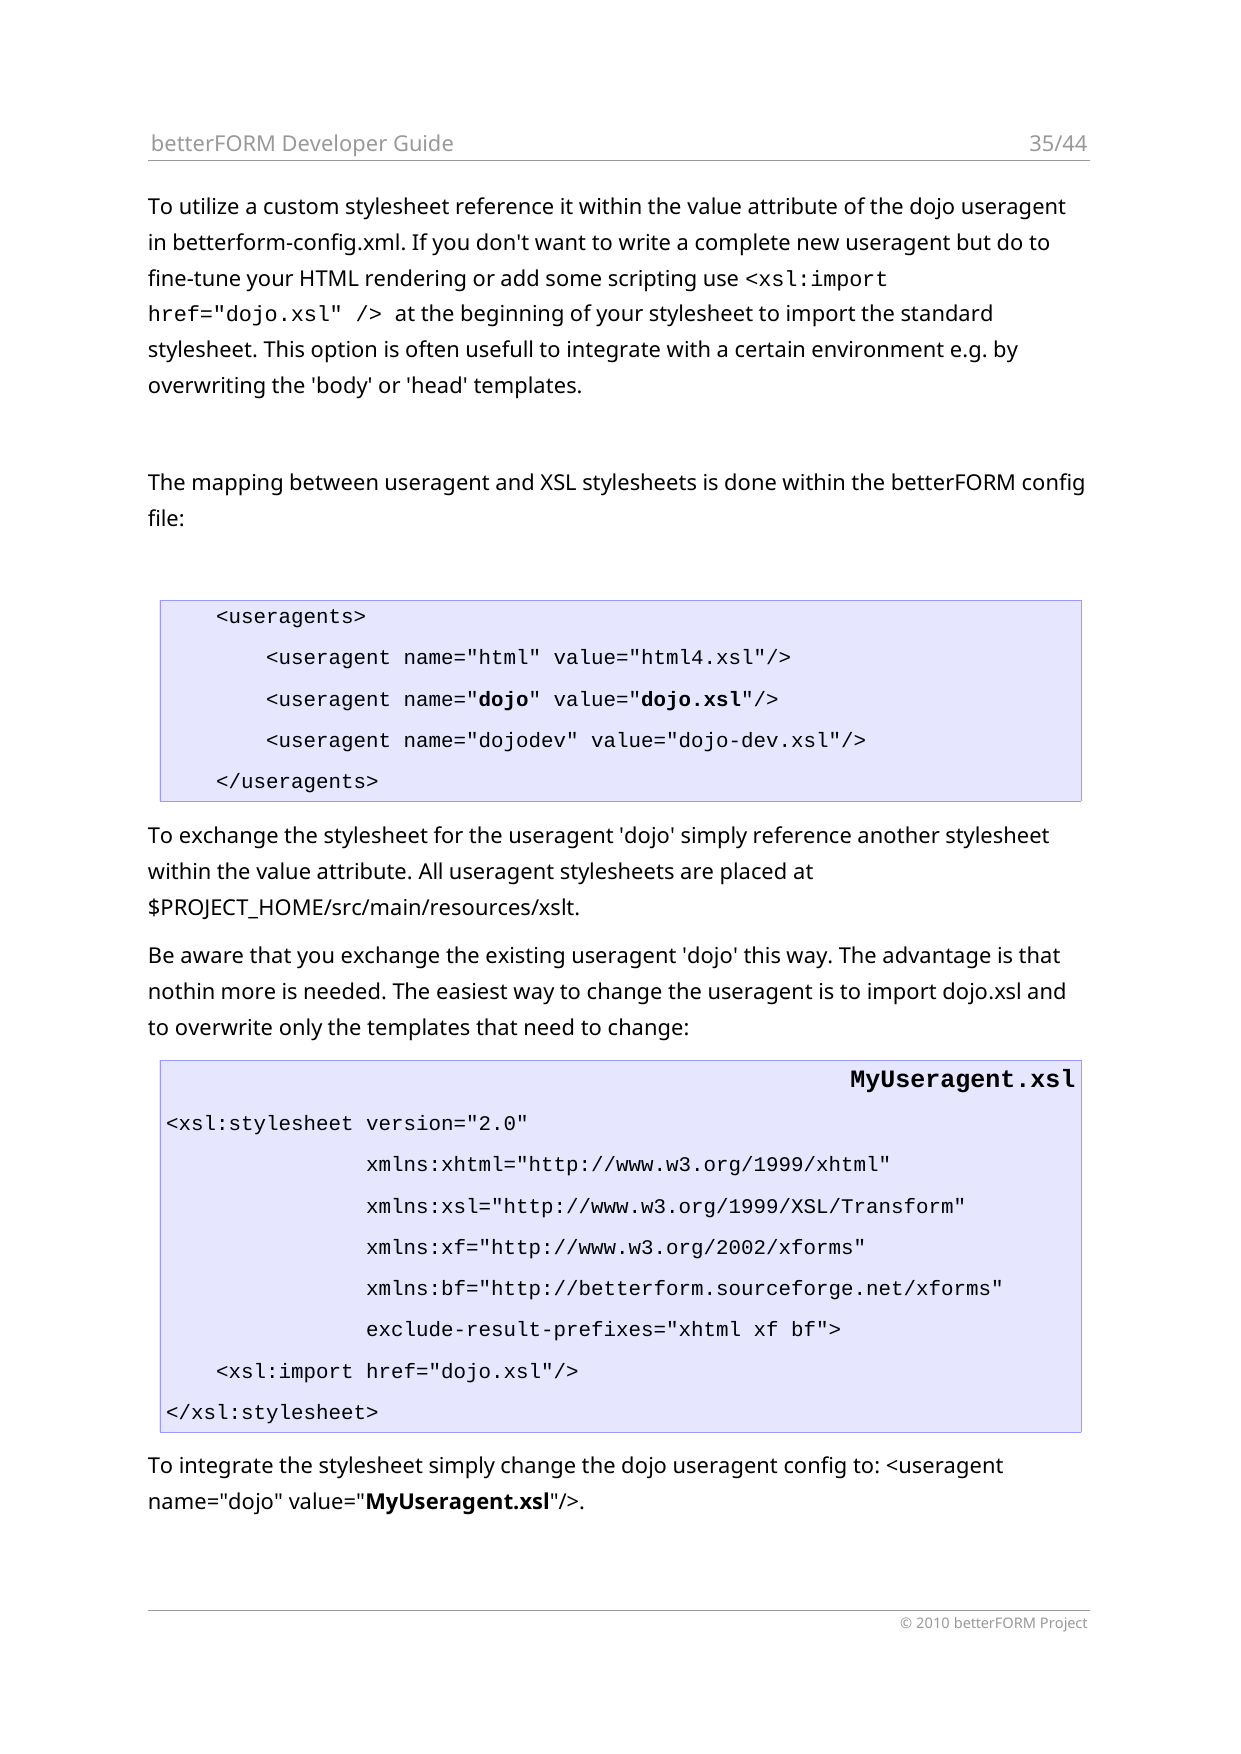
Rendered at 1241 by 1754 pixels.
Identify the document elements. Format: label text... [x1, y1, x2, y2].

text To utilize a custom stylesheet reference it within the value attribute of the dojo useragent in betterform-config.xml. If you don't want to write a complete new useragent but do to fine-tune your HTML rendering or add some scripting use <xsl:import href="dojo.xsl" /> at the beginning of your stylesheet to import the standard stylesheet. This option is often usefull to integrate with a certain environment e.g. by overwriting the 'body' or 'head' templates. [148, 191, 1090, 400]
text xmlns:xsl="http://www.w3.org/1999/XSL/Transform" [161, 1189, 1081, 1219]
text Be aware that you exchange the existing useragent 'dojo' this way. The advantage is that nothin more is needed. The easiest way to change the useragent is to import dojo.xsl and to overwrite only the templates that need to change: [148, 940, 1090, 1042]
text <xsl:stylesheet version="2.0" [161, 1107, 1081, 1137]
text xmlns:xhtml="http://www.w3.org/1999/xhtml" [161, 1148, 1081, 1178]
text To exchange the stylesheet for the useragent 'dojo' simply reference another stylesheet within the value attribute. All useragent stylesheets are placed at $PROJECT_HOME/src/main/resources/xslt. [148, 819, 1090, 921]
text <useragent name="dojo" value="dojo.xsl"/> [161, 682, 1081, 712]
text The mapping between useragent and XSL stylesheets is done within the betterFORM config file: [148, 467, 1090, 533]
text </xsl:stylesheet> [161, 1396, 1081, 1432]
text To integrate the stylesheet simply change the dojo useragent config to: <useragent name="dojo" value="MyUseragent.xsl"/>. [148, 1450, 1090, 1516]
text <xsl:import href="dojo.xsl"/> [161, 1354, 1081, 1384]
text MyUseragent.xsl [161, 1061, 1081, 1095]
text </useragents> [161, 765, 1081, 801]
text xmlns:bf="http://betterform.sourceforge.net/xforms" [161, 1272, 1081, 1302]
text <useragent name="html" value="html4.xsl"/> [161, 641, 1081, 671]
text xmlns:xf="http://www.w3.org/2002/xforms" [161, 1231, 1081, 1261]
text exclude-result-prefixes="xhtml xf bf"> [161, 1313, 1081, 1343]
text <useragents> [161, 601, 1081, 630]
text <useragent name="dojodev" value="dojo-dev.xsl"/> [161, 724, 1081, 754]
